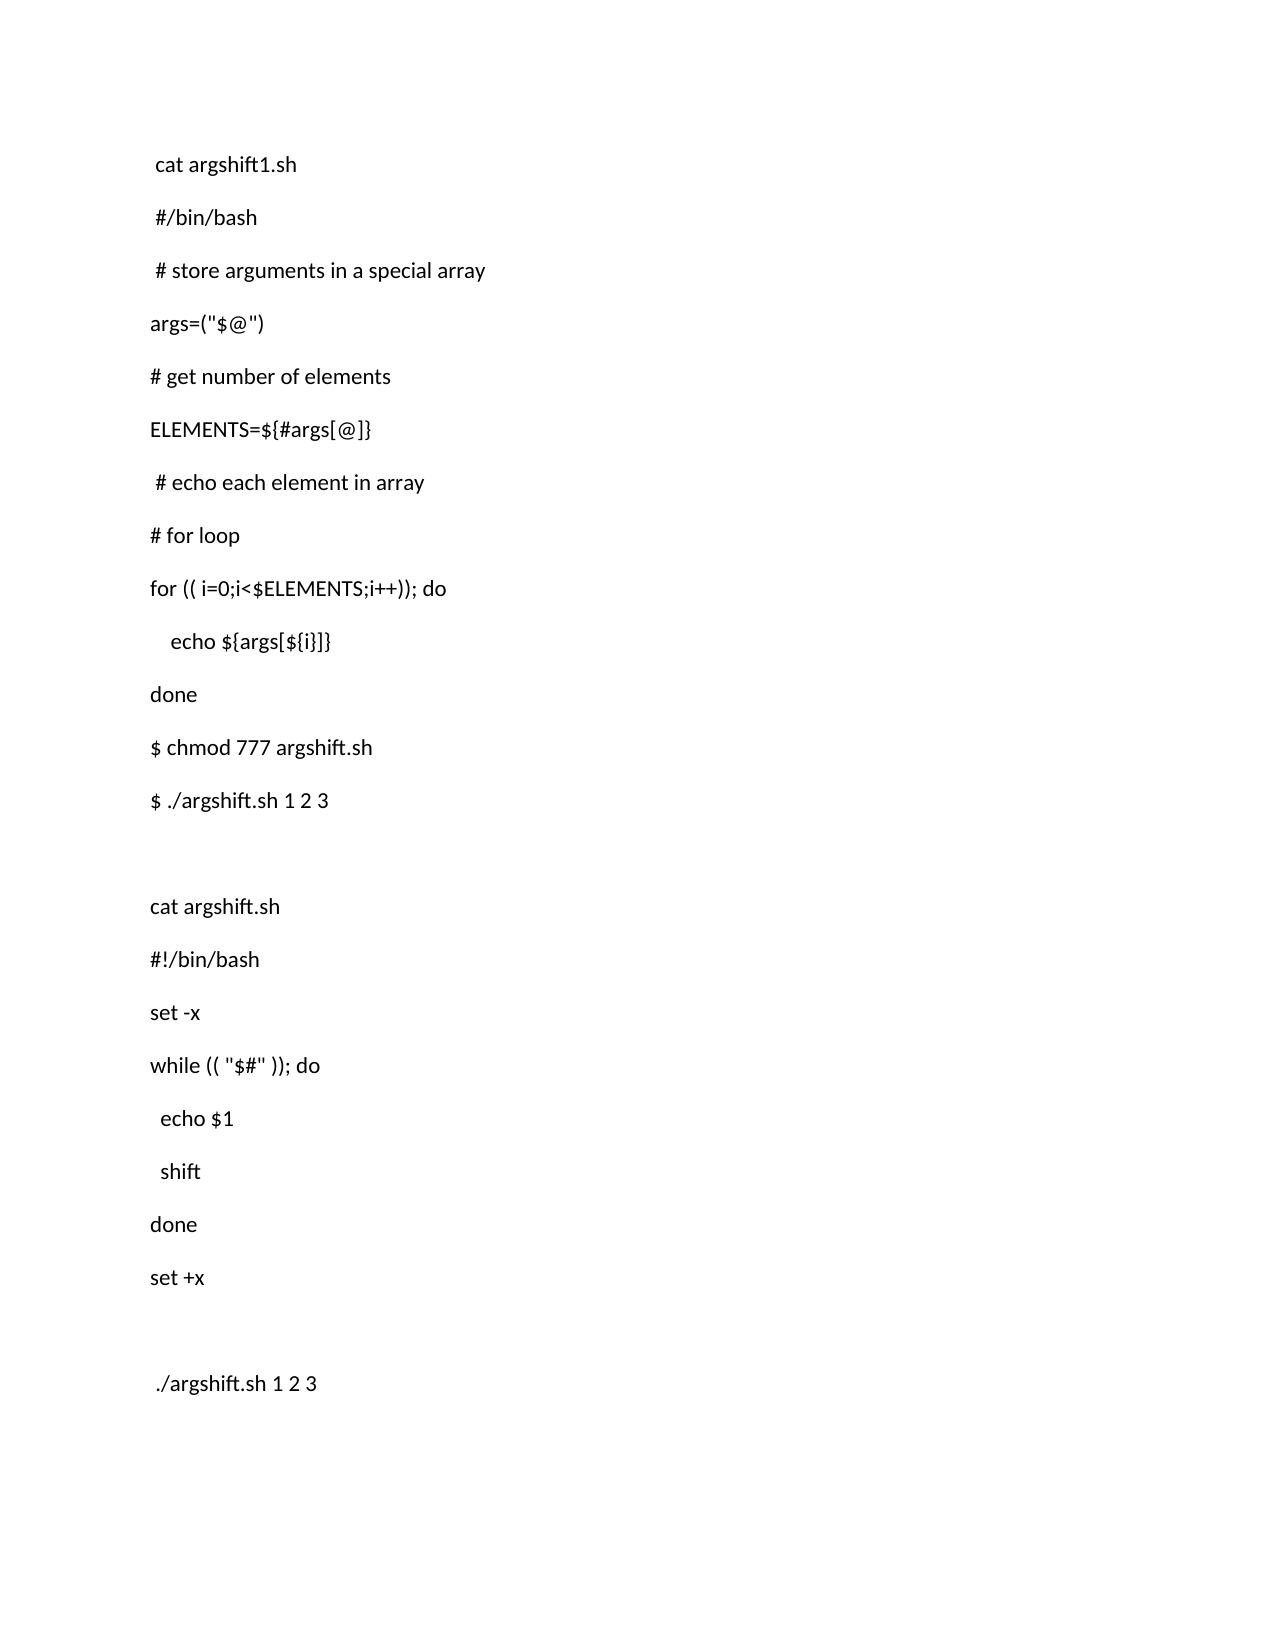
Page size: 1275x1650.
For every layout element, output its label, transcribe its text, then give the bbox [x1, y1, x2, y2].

text while (( "$#" )); do [150, 1051, 1125, 1079]
text cat argshift.sh [150, 892, 1125, 920]
text args=("$@") [150, 309, 1125, 337]
text ./argshift.sh 1 2 3 [150, 1369, 1125, 1397]
text $ chmod 777 argshift.sh [150, 733, 1125, 761]
text set +x [150, 1263, 1125, 1291]
text for (( i=0;i<$ELEMENTS;i++)); do [150, 574, 1125, 602]
text $ ./argshift.sh 1 2 3 [150, 786, 1125, 814]
text cat argshift1.sh [150, 150, 1125, 178]
text # store arguments in a special array [150, 256, 1125, 284]
text done [150, 680, 1125, 708]
text # for loop [150, 521, 1125, 549]
text # get number of elements [150, 362, 1125, 390]
text shift [150, 1157, 1125, 1185]
text echo ${args[${i}]} [150, 627, 1125, 655]
text #!/bin/bash [150, 945, 1125, 973]
text echo $1 [150, 1104, 1125, 1132]
text #/bin/bash [150, 203, 1125, 231]
text set -x [150, 998, 1125, 1026]
text ELEMENTS=${#args[@]} [150, 415, 1125, 443]
text # echo each element in array [150, 468, 1125, 496]
text done [150, 1210, 1125, 1238]
